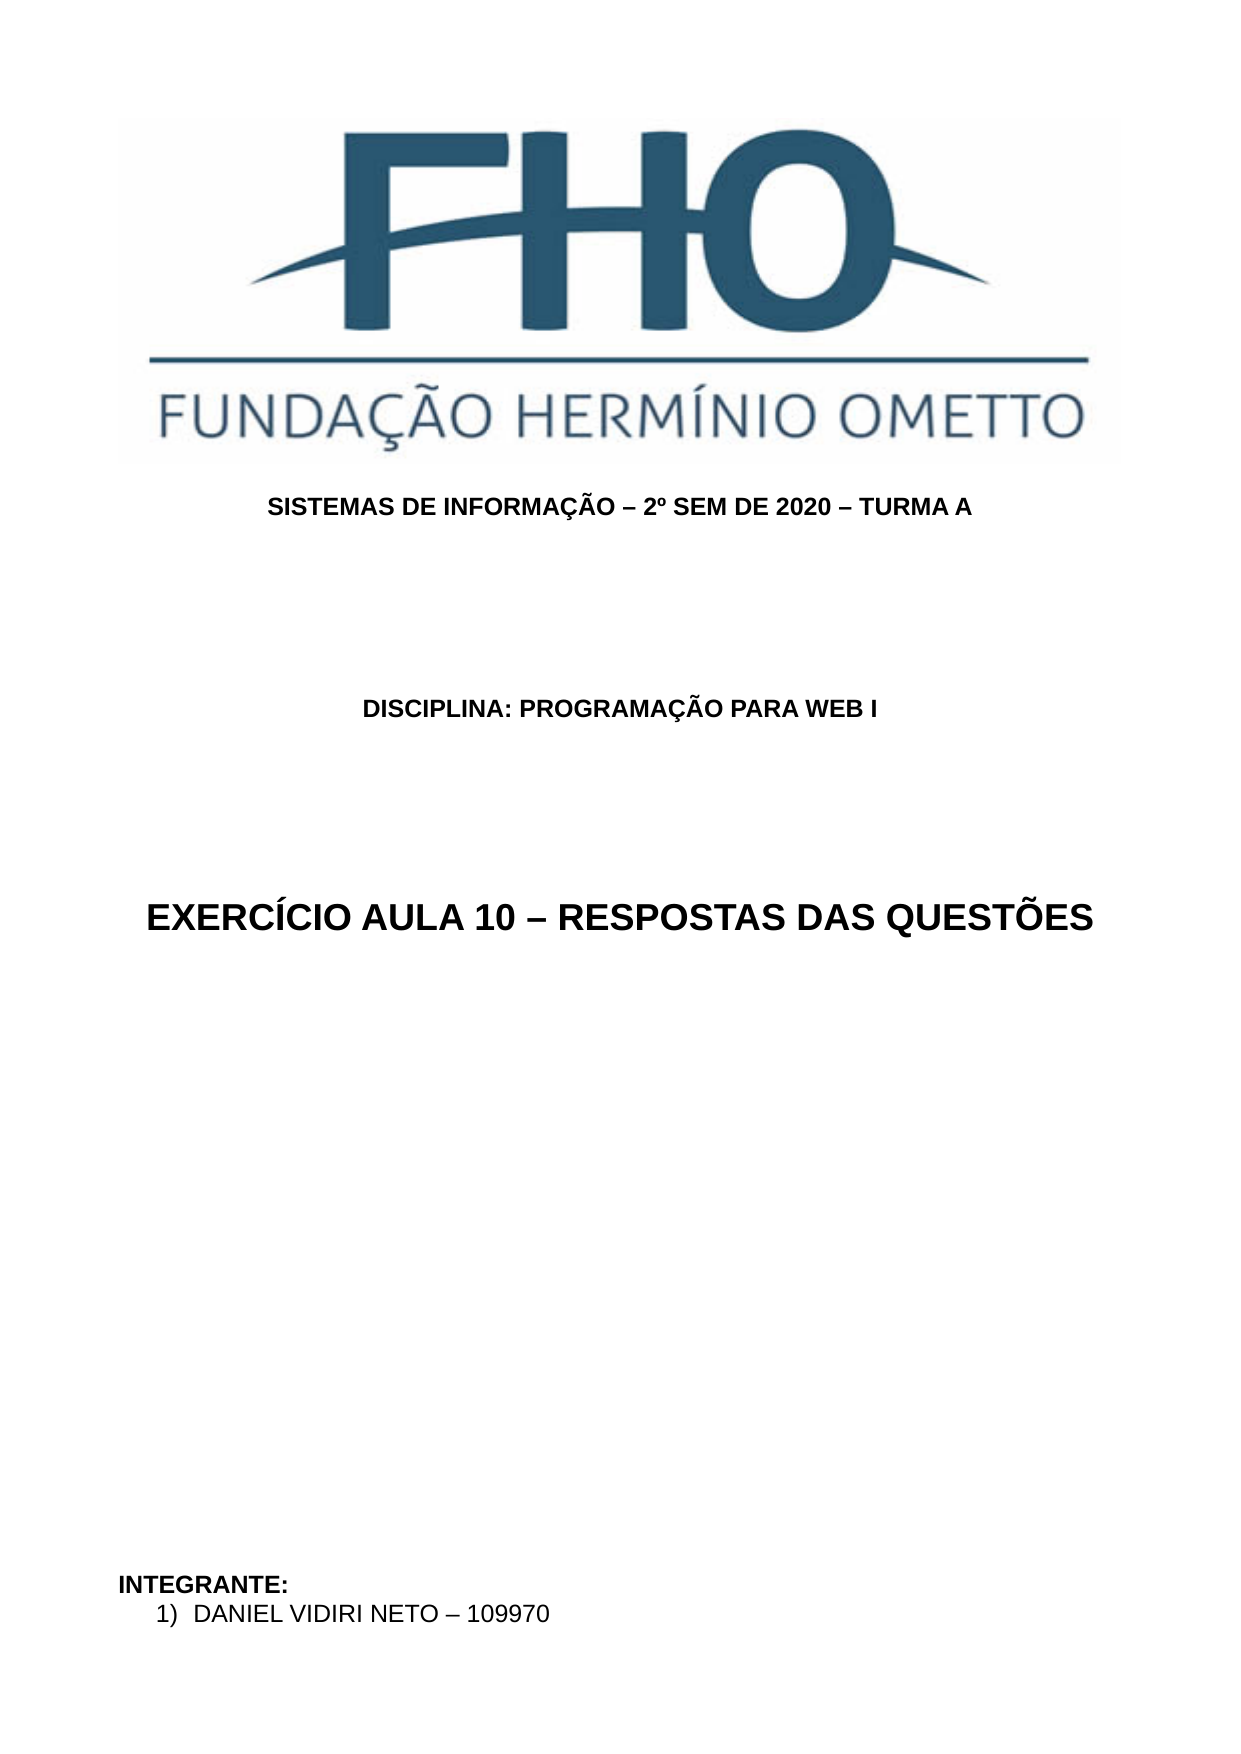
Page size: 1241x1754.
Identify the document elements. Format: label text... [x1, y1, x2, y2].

text DISCIPLINA: PROGRAMAÇÃO PARA WEB I [118, 694, 1122, 722]
text EXERCÍCIO AULA 10 – RESPOSTAS DAS QUESTÕES [118, 895, 1122, 938]
text INTEGRANTE: [118, 1571, 1122, 1599]
picture [118, 118, 1121, 464]
list DANIEL VIDIRI NETO – 109970 [156, 1599, 1122, 1628]
text SISTEMAS DE INFORMAÇÃO – 2º SEM DE 2020 – TURMA A [118, 492, 1122, 521]
